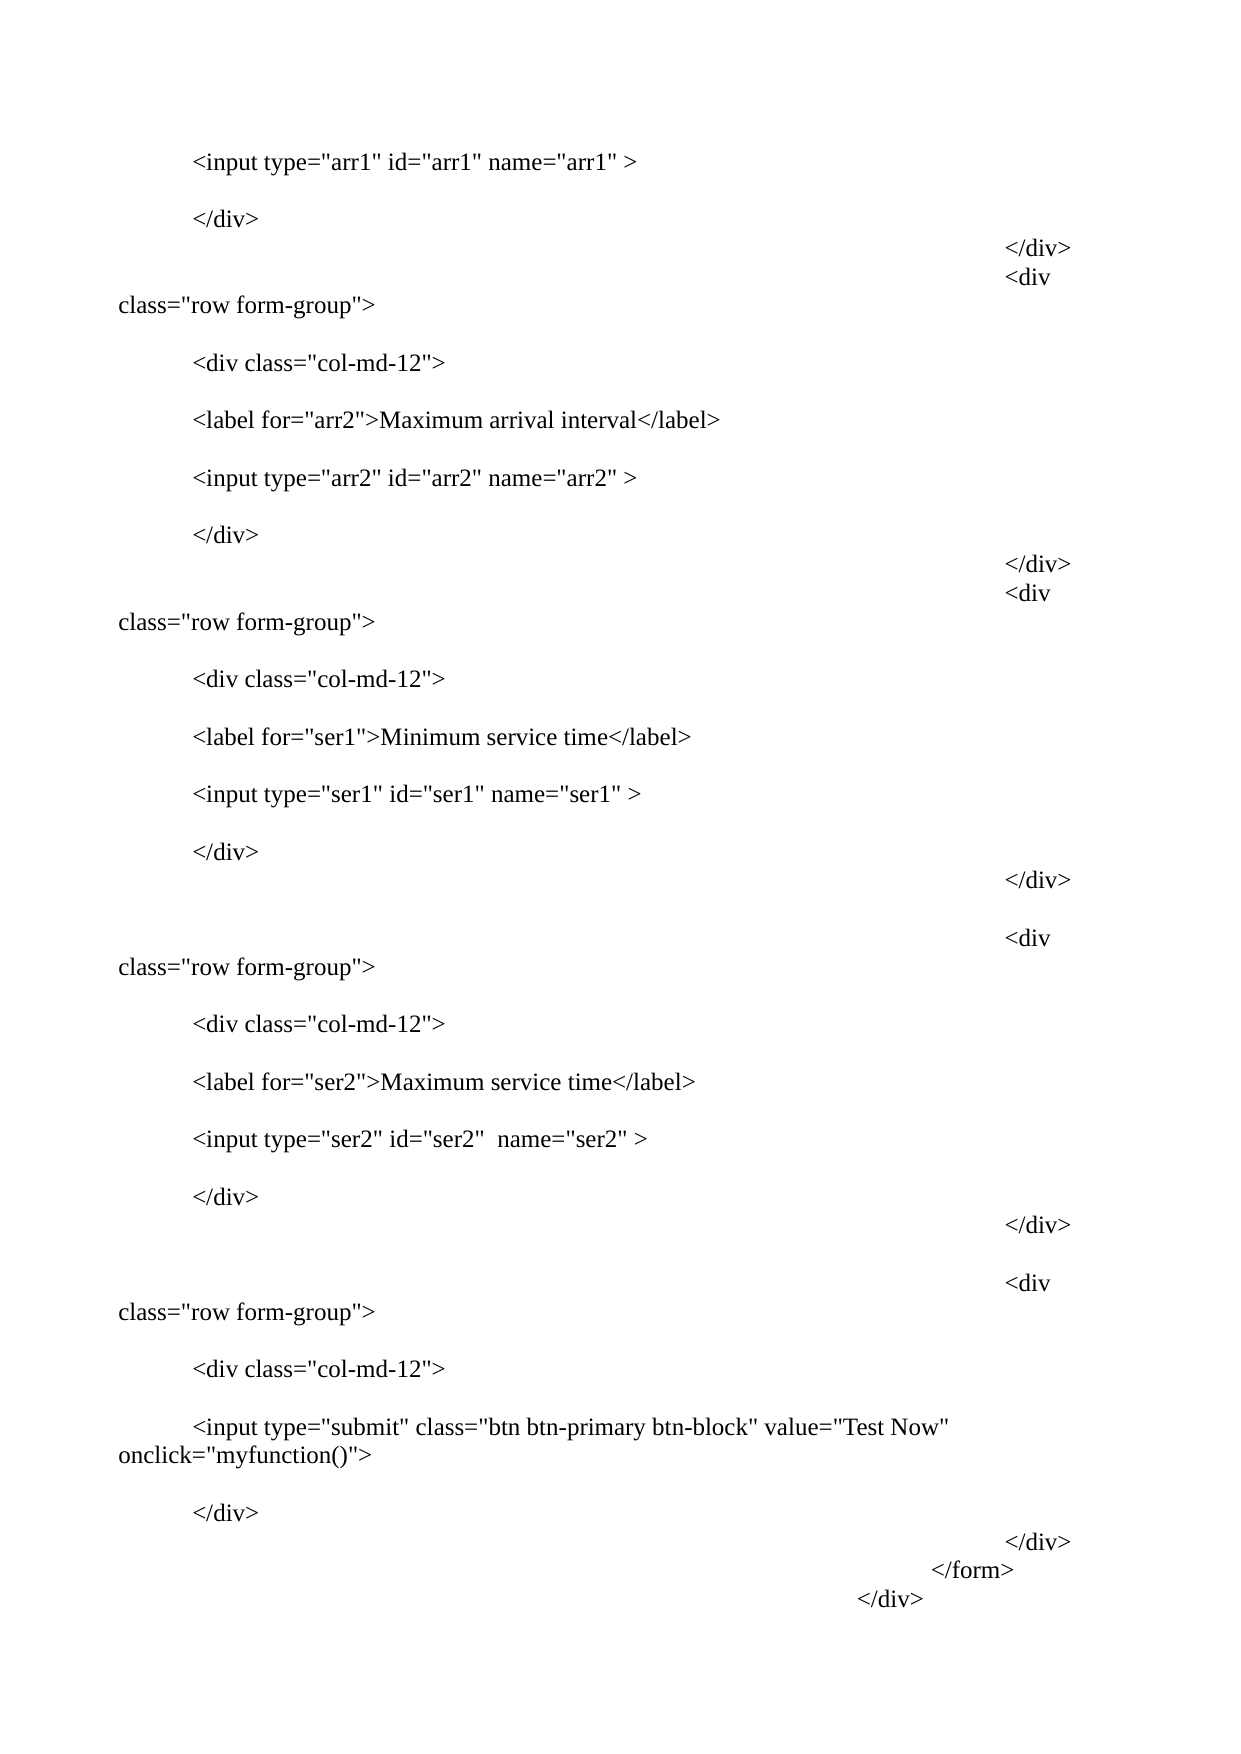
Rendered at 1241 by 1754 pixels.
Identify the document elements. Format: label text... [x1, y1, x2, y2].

text </div> [118, 1584, 1122, 1613]
text <div class="row form-group"> [118, 923, 1122, 981]
text <input type="ser2" id="ser2" name="ser2" > [118, 1096, 1122, 1153]
text </div> [118, 866, 1122, 894]
text <label for="ser1">Minimum service time</label> [118, 693, 1122, 751]
text </div> [118, 233, 1122, 262]
text <input type="ser1" id="ser1" name="ser1" > [118, 751, 1122, 808]
text </form> [118, 1556, 1122, 1584]
text <div class="row form-group"> [118, 578, 1122, 636]
text </div> [118, 808, 1122, 866]
text <div class="col-md-12"> [118, 636, 1122, 693]
text <div class="col-md-12"> [118, 981, 1122, 1038]
text <input type="arr2" id="arr2" name="arr2" > [118, 434, 1122, 492]
text </div> [118, 1527, 1122, 1556]
text </div> [118, 1211, 1122, 1239]
text </div> [118, 1469, 1122, 1527]
text </div> [118, 492, 1122, 549]
text <input type="arr1" id="arr1" name="arr1" > [118, 118, 1122, 176]
text </div> [118, 549, 1122, 578]
text <div class="col-md-12"> [118, 1326, 1122, 1383]
text </div> [118, 1153, 1122, 1211]
text <label for="ser2">Maximum service time</label> [118, 1038, 1122, 1096]
text <div class="row form-group"> [118, 1268, 1122, 1326]
text </div> [118, 176, 1122, 233]
text <div class="col-md-12"> [118, 319, 1122, 377]
text <label for="arr2">Maximum arrival interval</label> [118, 377, 1122, 434]
text <input type="submit" class="btn btn-primary btn-block" value="Test Now" onclick="myfunction()"> [118, 1383, 1122, 1469]
text <div class="row form-group"> [118, 262, 1122, 319]
